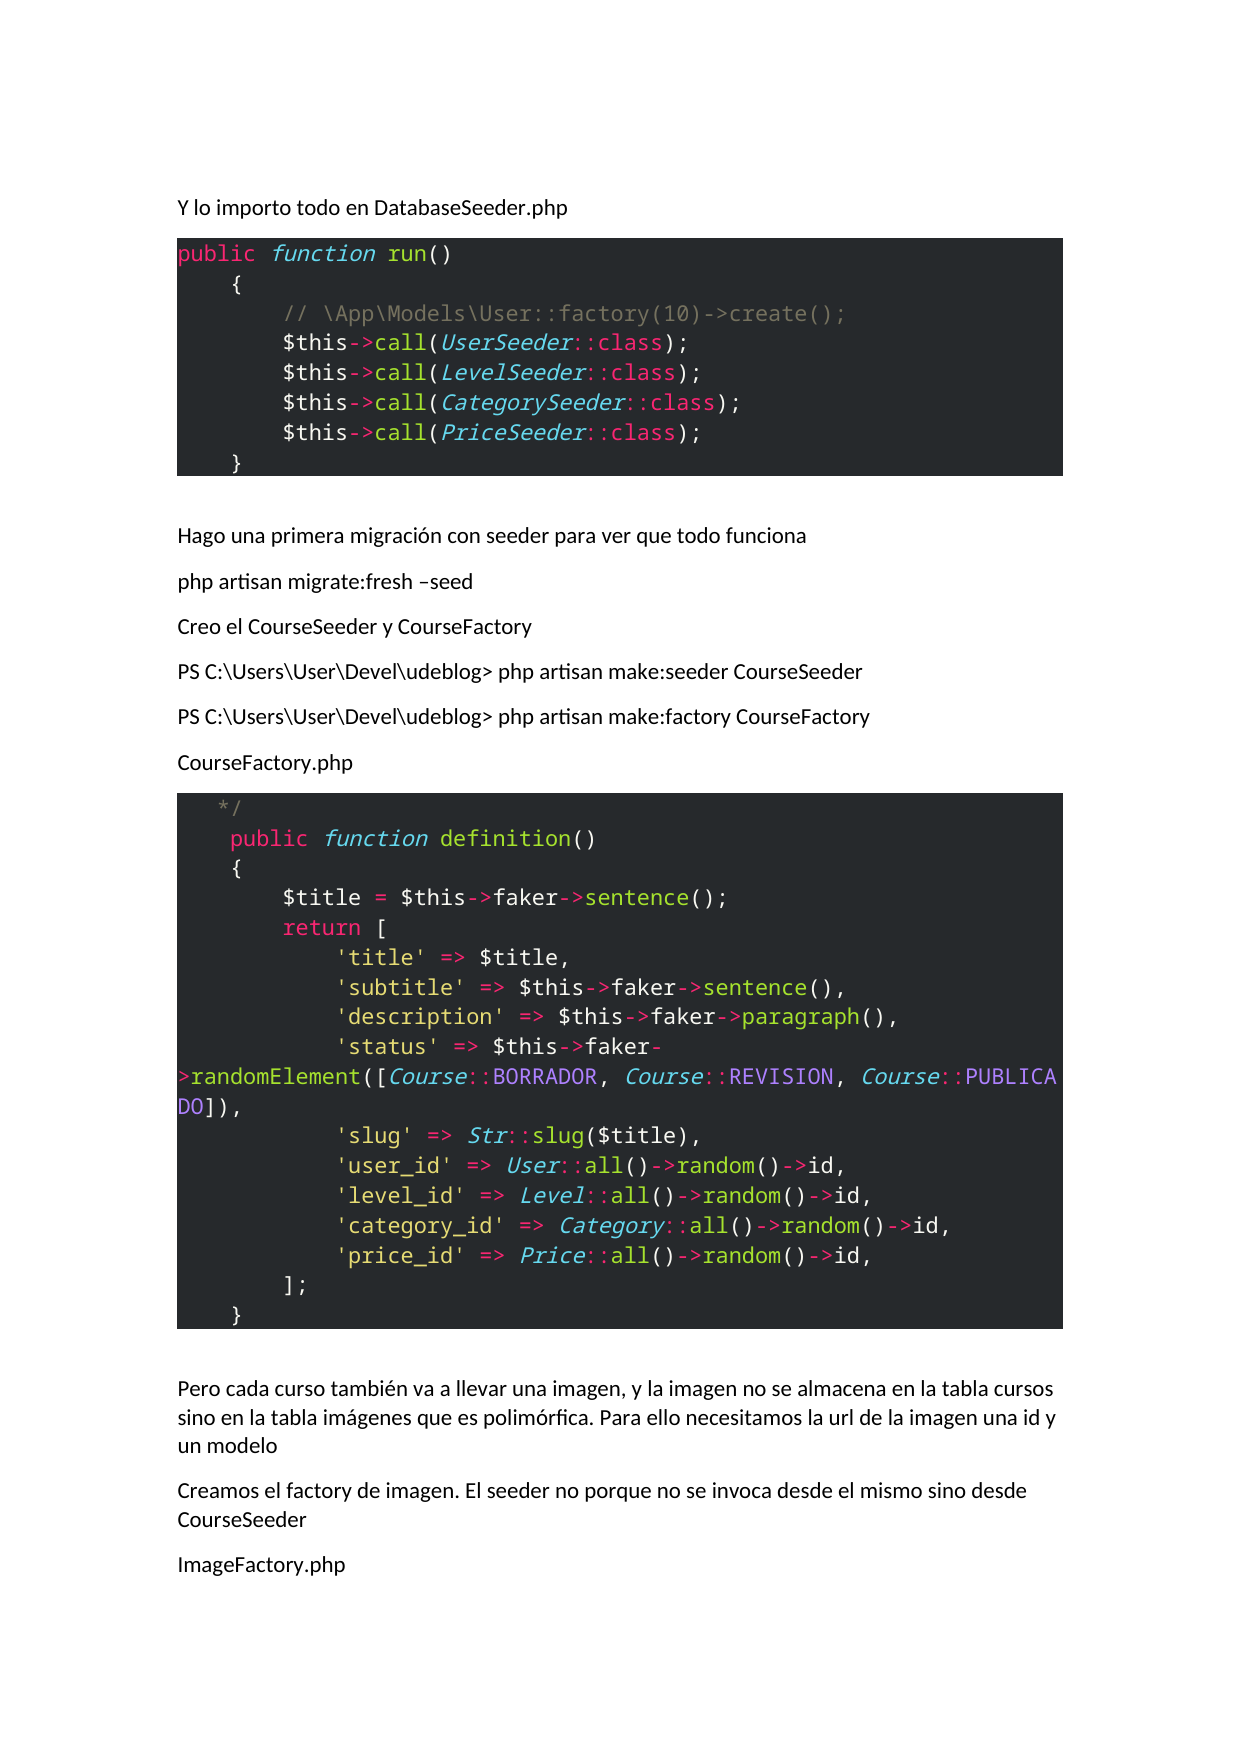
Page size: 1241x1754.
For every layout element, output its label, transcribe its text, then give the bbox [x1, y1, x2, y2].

text $this->call(CategorySeeder::class); [177, 387, 1063, 417]
text 'user_id' => User::all()->random()->id, [177, 1150, 1063, 1180]
text Y lo importo todo en DatabaseSeeder.php [177, 193, 1063, 221]
text 'title' => $title, [177, 942, 1063, 972]
text PS C:\Users\User\Devel\udeblog> php artisan make:seeder CourseSeeder [177, 657, 1063, 685]
text $title = $this->faker->sentence(); [177, 882, 1063, 912]
text Creo el CourseSeeder y CourseFactory [177, 612, 1063, 640]
text $this->call(PriceSeeder::class); [177, 417, 1063, 447]
text */ [177, 793, 1063, 823]
text public function run() [177, 238, 1063, 268]
text return [ [177, 912, 1063, 942]
text ImageFactory.php [177, 1550, 1063, 1578]
text { [177, 852, 1063, 882]
text { [177, 268, 1063, 298]
text 'description' => $this->faker->paragraph(), [177, 1001, 1063, 1031]
text 'category_id' => Category::all()->random()->id, [177, 1210, 1063, 1240]
text 'level_id' => Level::all()->random()->id, [177, 1180, 1063, 1210]
text Pero cada curso también va a llevar una imagen, y la imagen no se almacena en la tabla cursos sino en la tabla imágenes que es polimórfica. Para ello necesitamos la url de la imagen una id y un modelo [177, 1374, 1063, 1459]
text ]; [177, 1269, 1063, 1299]
text // \App\Models\User::factory(10)->create(); [177, 298, 1063, 327]
text $this->call(LevelSeeder::class); [177, 357, 1063, 387]
text 'slug' => Str::slug($title), [177, 1121, 1063, 1150]
text 'price_id' => Price::all()->random()->id, [177, 1240, 1063, 1269]
text php artisan migrate:fresh –seed [177, 567, 1063, 595]
text } [177, 1299, 1063, 1329]
text PS C:\Users\User\Devel\udeblog> php artisan make:factory CourseFactory [177, 702, 1063, 730]
text 'status' => $this->faker->randomElement([Course::BORRADOR, Course::REVISION, Course::PUBLICADO]), [177, 1031, 1063, 1121]
text $this->call(UserSeeder::class); [177, 327, 1063, 357]
text public function definition() [177, 823, 1063, 852]
text Hago una primera migración con seeder para ver que todo funciona [177, 522, 1063, 549]
text CourseFactory.php [177, 748, 1063, 776]
text Creamos el factory de imagen. El seeder no porque no se invoca desde el mismo sino desde CourseSeeder [177, 1477, 1063, 1533]
text } [177, 447, 1063, 476]
text 'subtitle' => $this->faker->sentence(), [177, 972, 1063, 1001]
